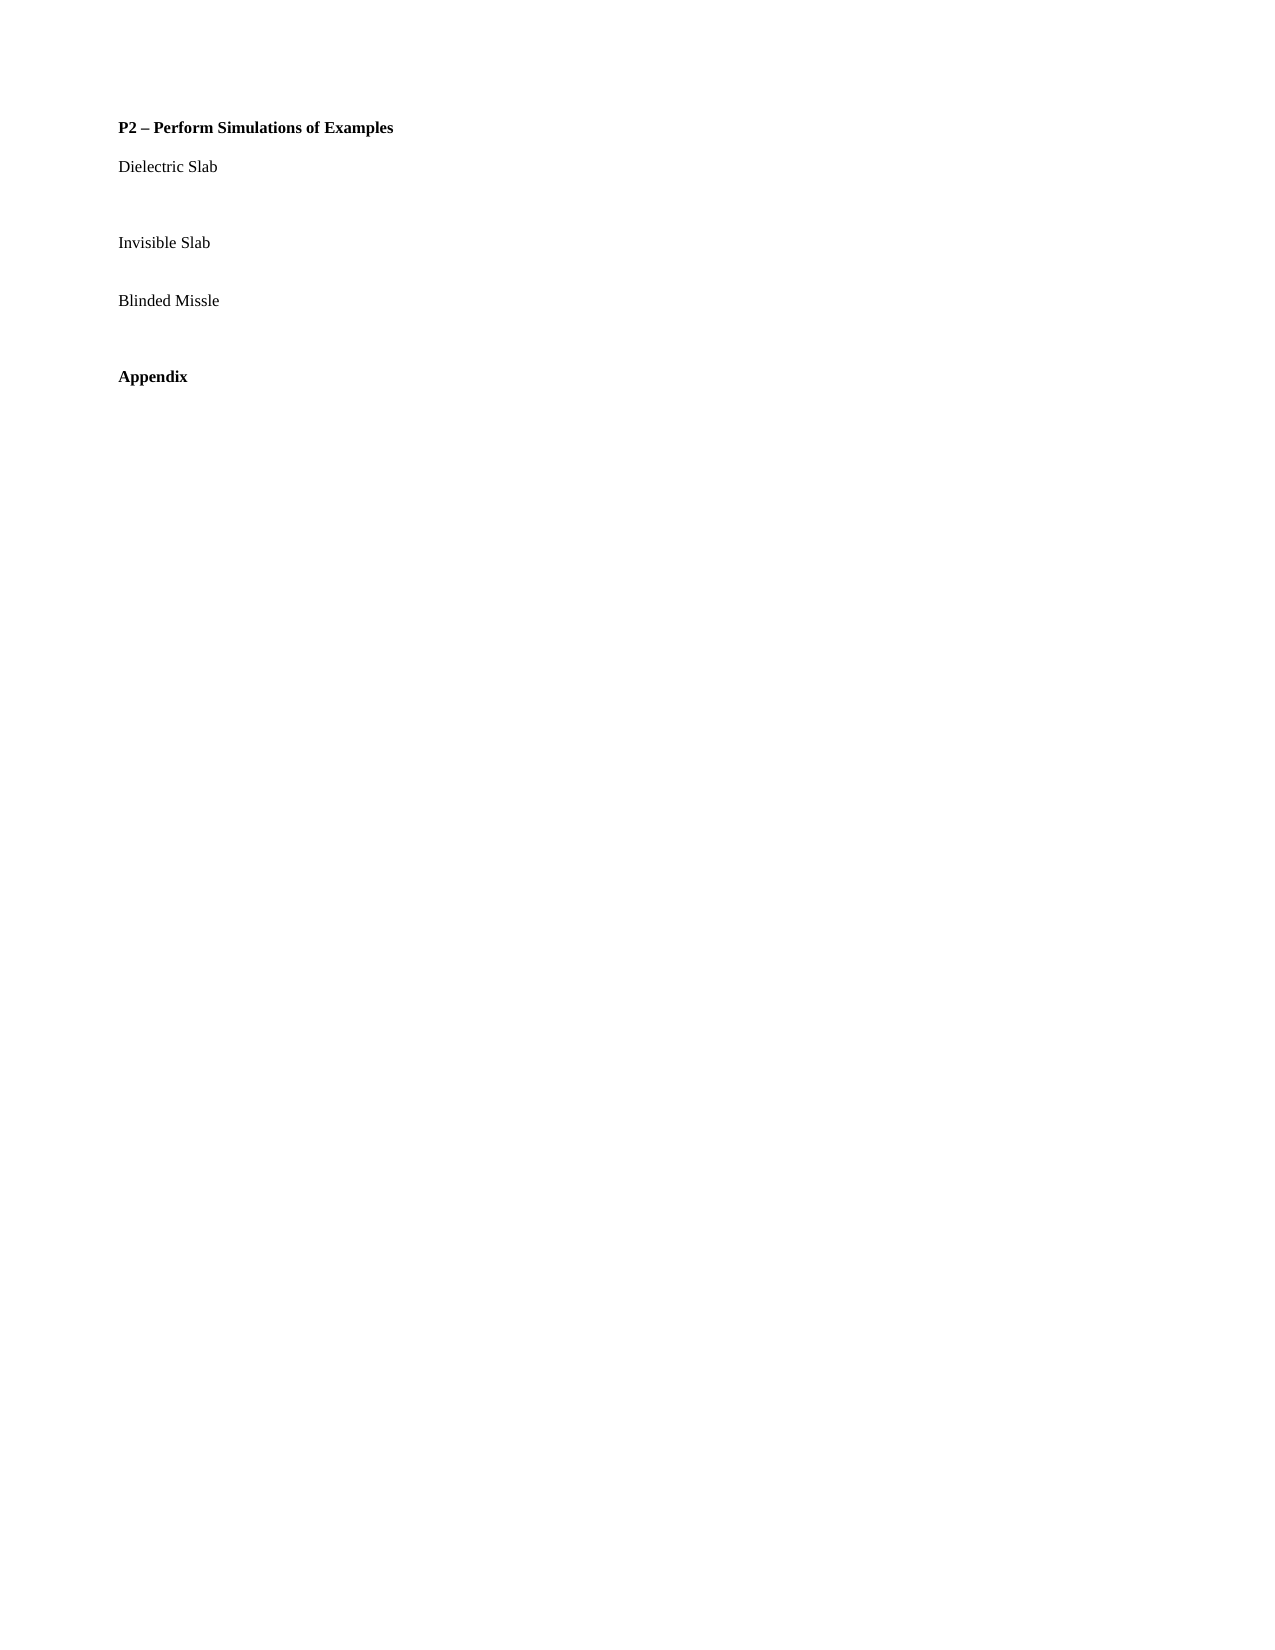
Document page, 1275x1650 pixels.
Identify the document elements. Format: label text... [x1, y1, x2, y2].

text Invisible Slab [118, 233, 1157, 252]
text P2 – Perform Simulations of Examples [118, 118, 1157, 137]
text Blinded Missle [118, 291, 1157, 310]
text Dielectric Slab [118, 156, 1157, 176]
text Appendix [118, 367, 1157, 386]
